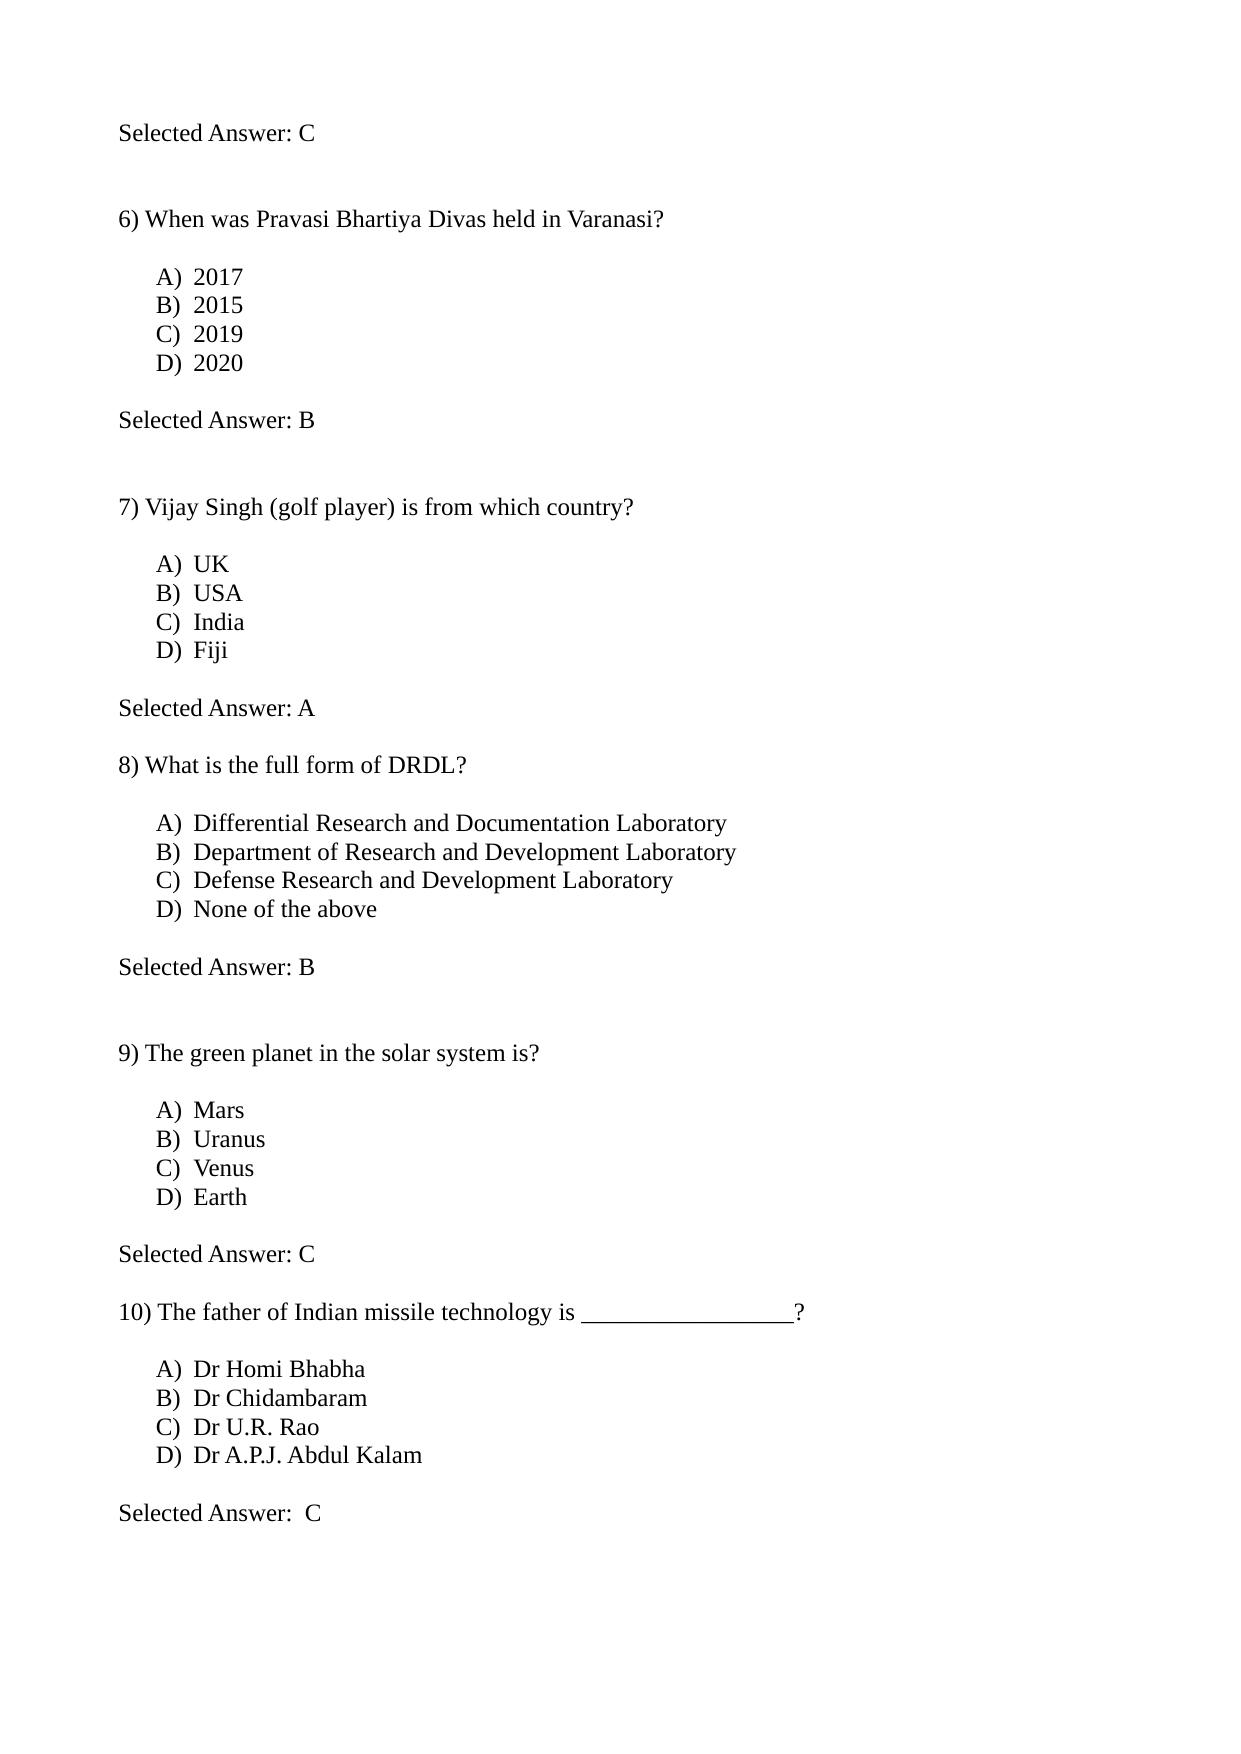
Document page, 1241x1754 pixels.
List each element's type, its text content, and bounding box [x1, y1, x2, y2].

list Defense Research and Development Laboratory [156, 866, 1122, 894]
text 9) The green planet in the solar system is? [118, 1038, 1122, 1067]
list Venus [156, 1153, 1122, 1182]
list UK [156, 549, 1122, 578]
text Selected Answer: B [118, 406, 1122, 434]
text 8) What is the full form of DRDL? [118, 751, 1122, 779]
list 2019 [156, 319, 1122, 348]
list Fiji [156, 636, 1122, 664]
list Earth [156, 1182, 1122, 1211]
text Selected Answer: C [118, 1239, 1122, 1268]
list Differential Research and Documentation Laboratory [156, 808, 1122, 837]
text 10) The father of Indian missile technology is _________________? [118, 1297, 1122, 1326]
text Selected Answer: C [118, 118, 1122, 147]
list 2017 [156, 262, 1122, 291]
list 2020 [156, 348, 1122, 377]
list Department of Research and Development Laboratory [156, 837, 1122, 866]
text 6) When was Pravasi Bhartiya Divas held in Varanasi? [118, 204, 1122, 233]
list Mars [156, 1096, 1122, 1124]
list Dr Homi Bhabha [156, 1354, 1122, 1383]
list USA [156, 578, 1122, 607]
text Selected Answer: A [118, 693, 1122, 722]
list None of the above [156, 894, 1122, 923]
list Dr U.R. Rao [156, 1412, 1122, 1441]
list Uranus [156, 1124, 1122, 1153]
list India [156, 607, 1122, 636]
text Selected Answer: C [118, 1498, 1122, 1527]
list Dr A.P.J. Abdul Kalam [156, 1441, 1122, 1469]
list 2015 [156, 291, 1122, 319]
text Selected Answer: B [118, 952, 1122, 981]
list Dr Chidambaram [156, 1383, 1122, 1412]
text 7) Vijay Singh (golf player) is from which country? [118, 492, 1122, 521]
